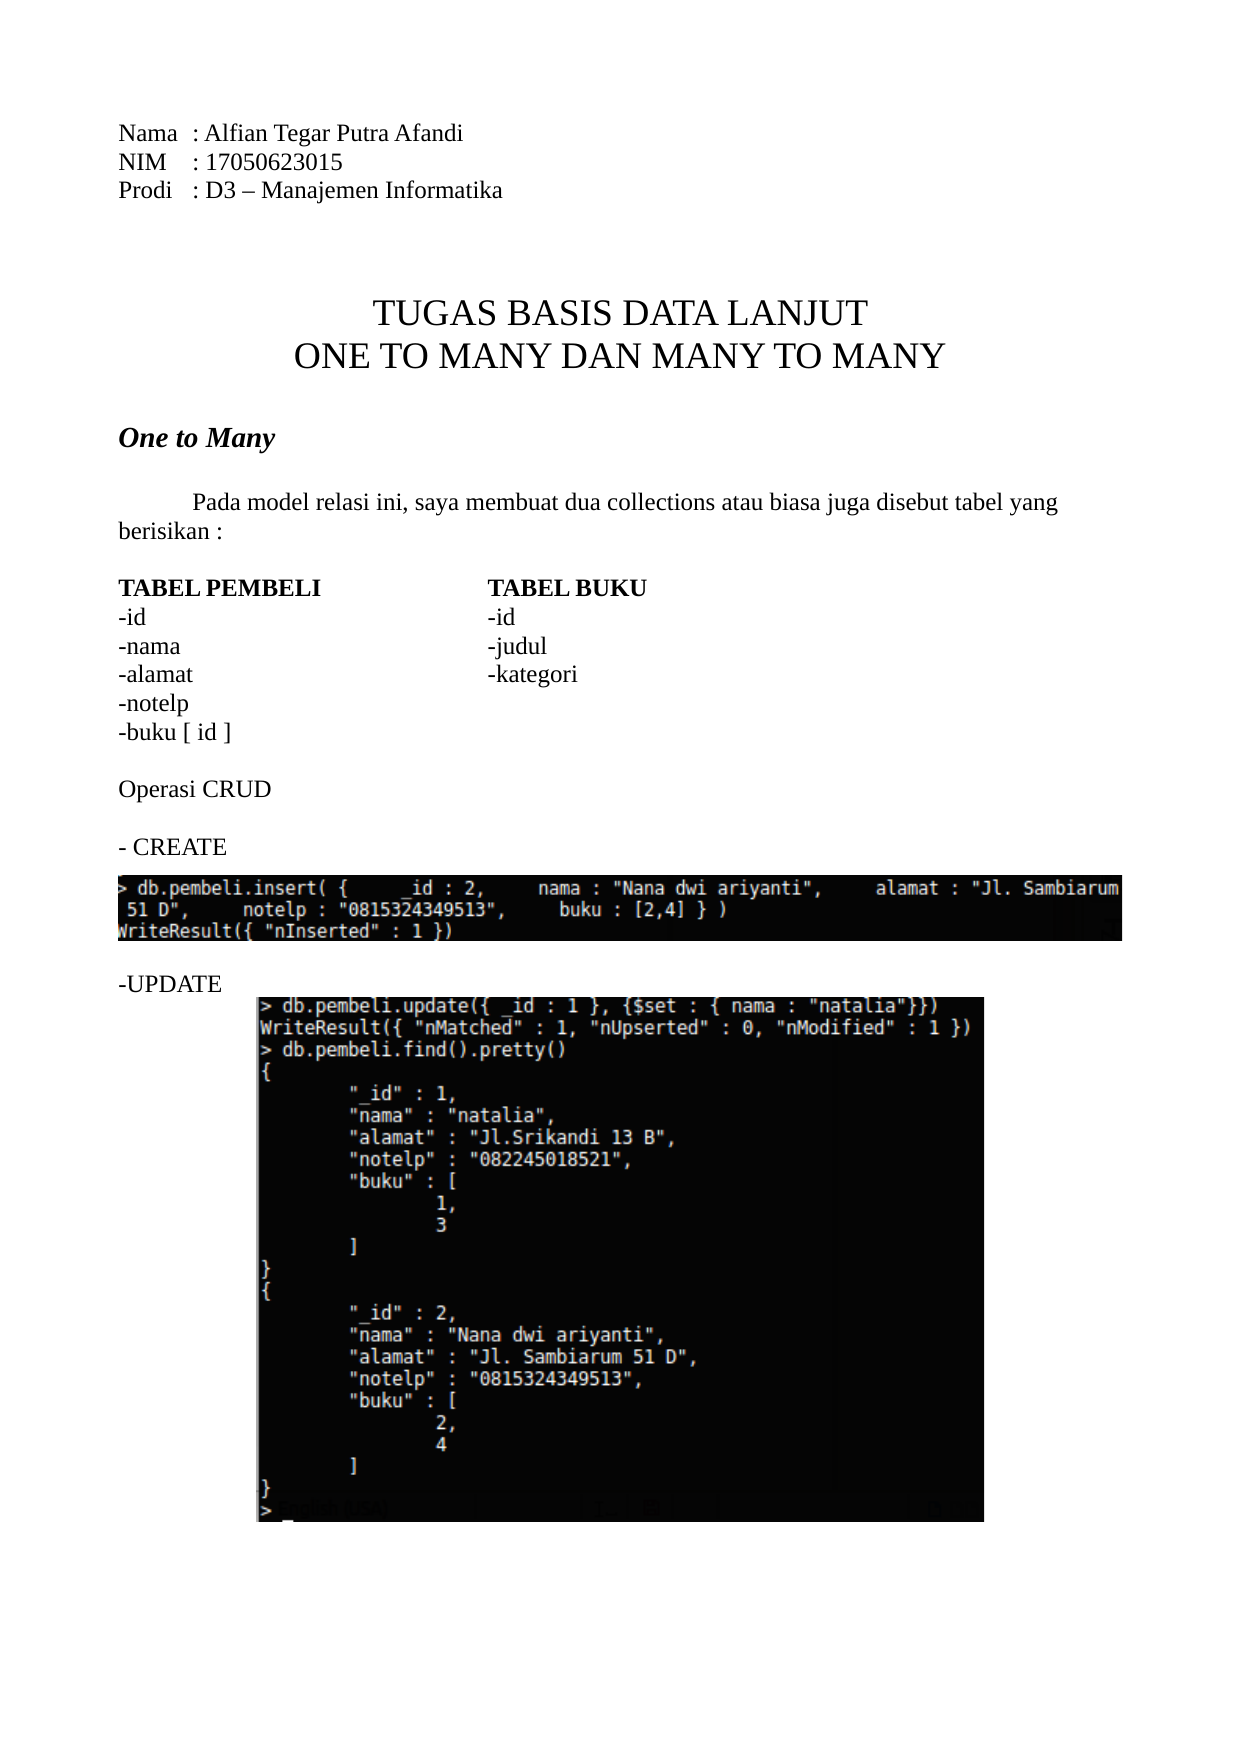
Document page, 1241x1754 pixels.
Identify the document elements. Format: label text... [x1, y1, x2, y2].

text TABEL PEMBELI TABEL BUKU [118, 573, 1122, 602]
text -alamat -kategori [118, 659, 1122, 688]
text -UPDATE [118, 969, 1122, 998]
text NIM : 17050623015 [118, 147, 1122, 176]
text Pada model relasi ini, saya membuat dua collections atau biasa juga disebut tabel yang berisikan : [118, 487, 1122, 544]
text -nama -judul [118, 631, 1122, 659]
picture [256, 997, 985, 1522]
text TUGAS BASIS DATA LANJUT ONE TO MANY DAN MANY TO MANY [118, 291, 1122, 377]
text - CREATE [118, 832, 1122, 861]
text Prodi : D3 – Manajemen Informatika [118, 176, 1122, 204]
text Operasi CRUD [118, 774, 1122, 803]
text -buku [ id ] [118, 717, 1122, 746]
picture [118, 875, 1123, 941]
text One to Many [118, 420, 1122, 453]
text -id -id [118, 602, 1122, 631]
text -notelp [118, 688, 1122, 717]
text Nama : Alfian Tegar Putra Afandi [118, 118, 1122, 147]
